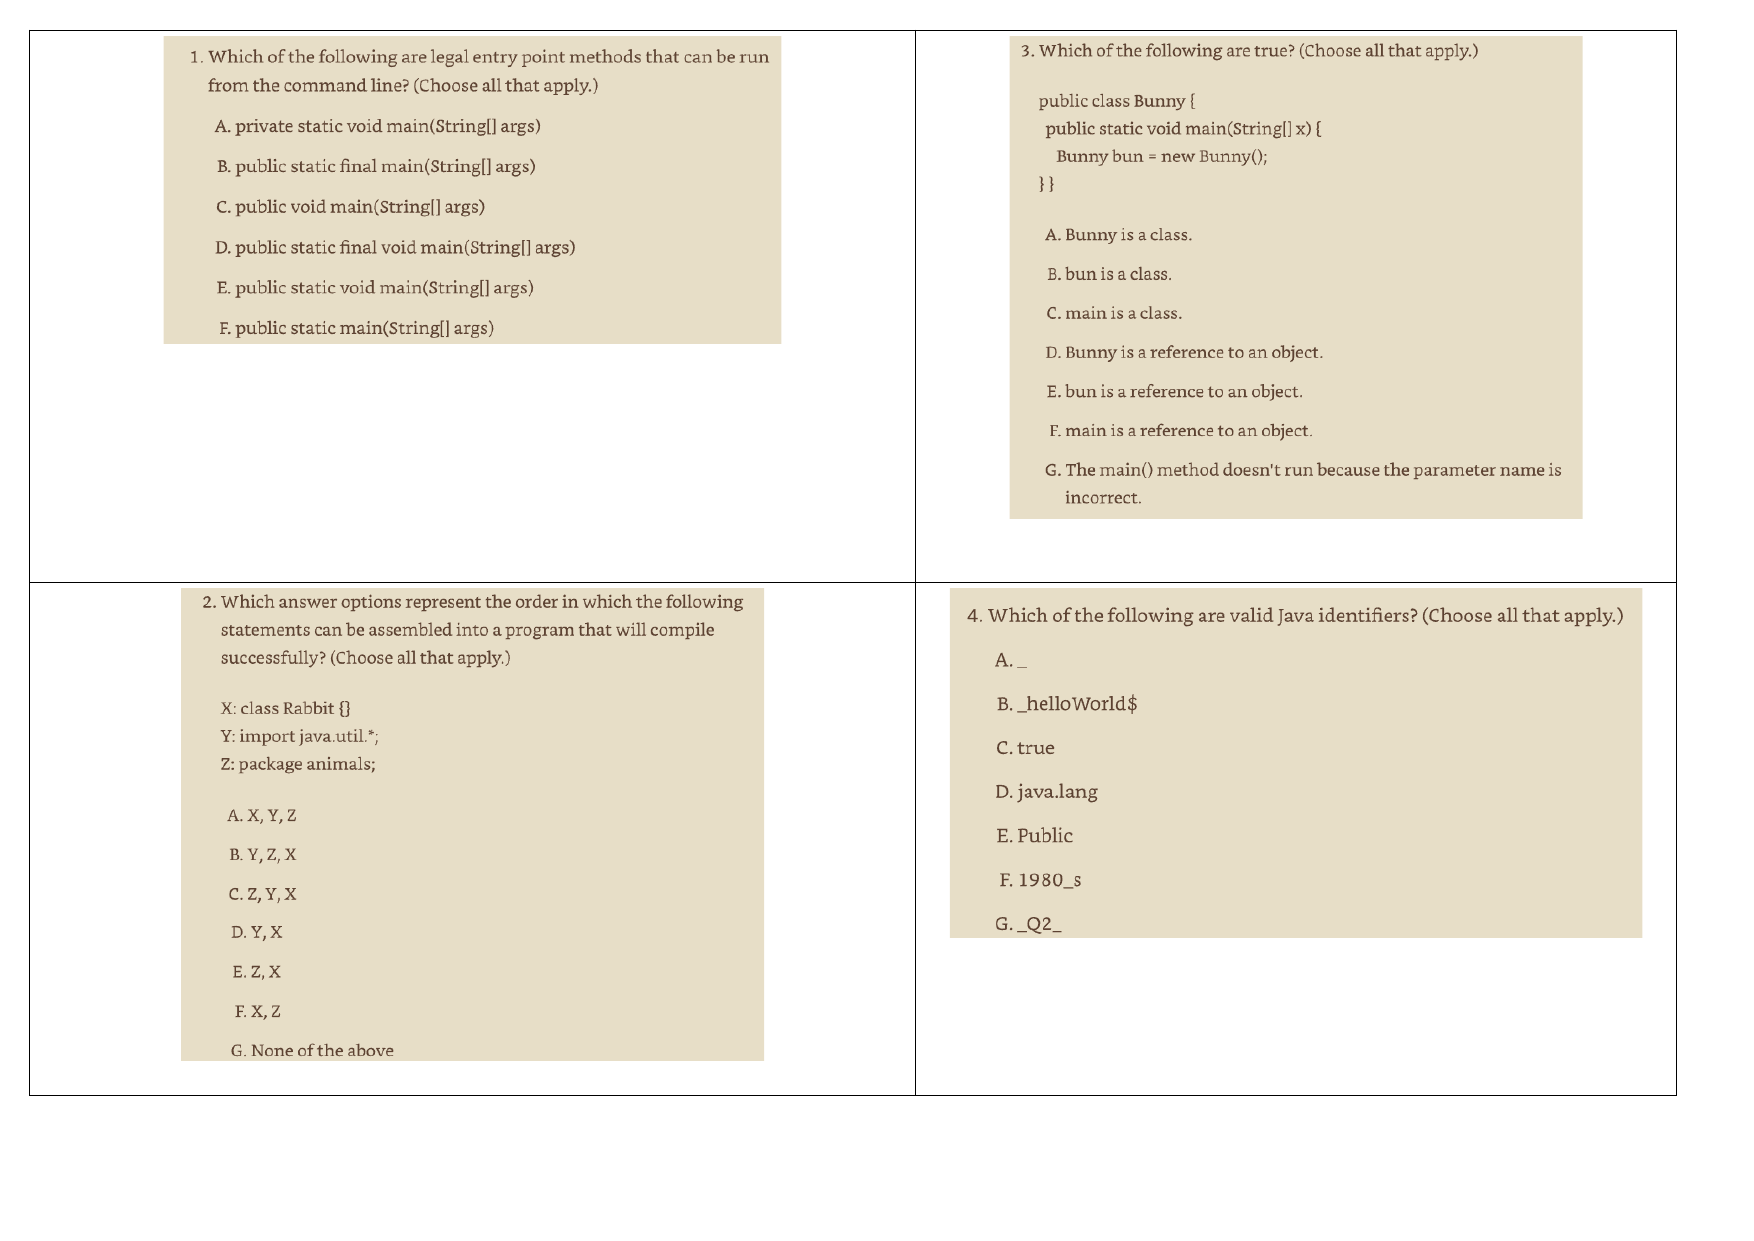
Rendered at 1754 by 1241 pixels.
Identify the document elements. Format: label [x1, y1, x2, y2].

table_cell [30, 583, 915, 1095]
picture [1009, 36, 1583, 519]
picture [163, 36, 782, 344]
table_cell [916, 583, 1676, 1095]
picture [949, 588, 1643, 938]
table_header [916, 31, 1676, 582]
table_header [30, 31, 915, 582]
picture [181, 588, 765, 1061]
